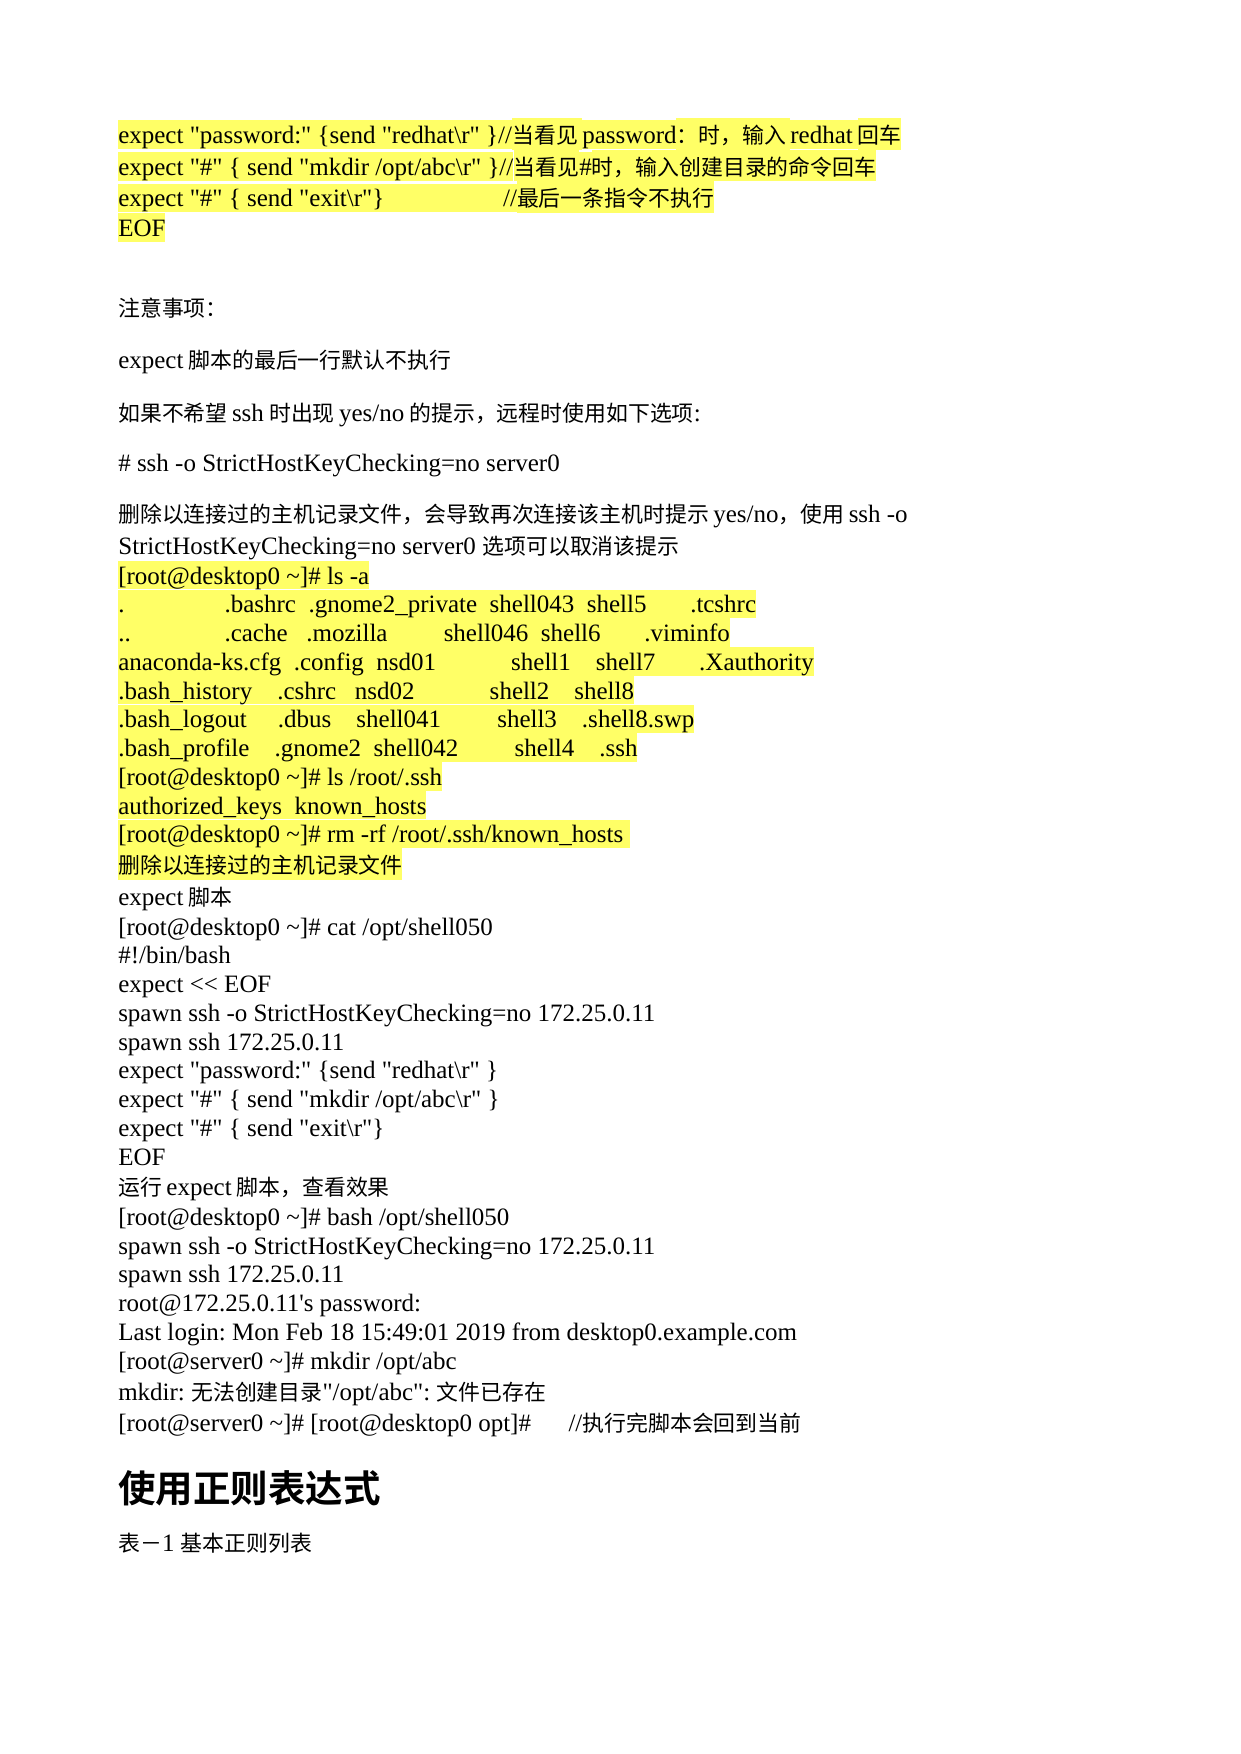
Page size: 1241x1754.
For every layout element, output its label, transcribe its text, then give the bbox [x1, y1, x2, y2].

text spawn ssh -o StrictHostKeyChecking=no 172.25.0.11 [118, 1231, 1122, 1259]
subtitle 使用正则表达式 [118, 1459, 1122, 1513]
text Last login: Mon Feb 18 15:49:01 2019 from desktop0.example.com [118, 1317, 1122, 1346]
text 删除以连接过的主机记录文件 [118, 848, 1122, 880]
text EOF [118, 213, 1122, 242]
text .bash_history .cshrc nsd02 shell2 shell8 [118, 676, 1122, 704]
text 表－1 基本正则列表 [118, 1526, 1122, 1557]
text spawn ssh 172.25.0.11 [118, 1259, 1122, 1288]
text expect脚本 [118, 880, 1122, 912]
text .. .cache .mozilla shell046 shell6 .viminfo [118, 618, 1122, 647]
text #!/bin/bash [118, 940, 1122, 969]
text EOF [118, 1142, 1122, 1170]
text [root@desktop0 ~]# ls -a [118, 561, 1122, 589]
text anaconda-ks.cfg .config nsd01 shell1 shell7 .Xauthority [118, 647, 1122, 676]
text [root@server0 ~]# [root@desktop0 opt]# //执行完脚本会回到当前 [118, 1406, 1122, 1438]
text [root@desktop0 ~]# ls /root/.ssh [118, 762, 1122, 791]
text 注意事项： [118, 291, 1122, 323]
text [root@server0 ~]# mkdir /opt/abc [118, 1346, 1122, 1374]
text expect "password:" {send "redhat\r" }//当看见password：时，输入redhat回车 [118, 118, 1122, 150]
text expect脚本的最后一行默认不执行 [118, 343, 1122, 375]
text expect "#" { send "exit\r"} //最后一条指令不执行 [118, 181, 1122, 213]
text expect << EOF [118, 969, 1122, 998]
text .bash_logout .dbus shell041 shell3 .shell8.swp [118, 704, 1122, 733]
text expect "#" { send "exit\r"} [118, 1113, 1122, 1142]
text . .bashrc .gnome2_private shell043 shell5 .tcshrc [118, 589, 1122, 618]
text authorized_keys known_hosts [118, 791, 1122, 819]
text [root@desktop0 ~]# rm -rf /root/.ssh/known_hosts [118, 819, 1122, 848]
text 删除以连接过的主机记录文件，会导致再次连接该主机时提示yes/no，使用ssh -o StrictHostKeyChecking=no server0 选项可以取消该提示 [118, 497, 1122, 561]
text [root@desktop0 ~]# cat /opt/shell050 [118, 912, 1122, 940]
text mkdir: 无法创建目录"/opt/abc": 文件已存在 [118, 1374, 1122, 1406]
text spawn ssh -o StrictHostKeyChecking=no 172.25.0.11 [118, 998, 1122, 1027]
text 如果不希望ssh时出现yes/no的提示，远程时使用如下选项: [118, 396, 1122, 428]
text spawn ssh 172.25.0.11 [118, 1027, 1122, 1055]
text [root@desktop0 ~]# bash /opt/shell050 [118, 1202, 1122, 1231]
text .bash_profile .gnome2 shell042 shell4 .ssh [118, 733, 1122, 762]
text expect "password:" {send "redhat\r" } [118, 1055, 1122, 1084]
text expect "#" { send "mkdir /opt/abc\r" } [118, 1084, 1122, 1113]
text expect "#" { send "mkdir /opt/abc\r" }//当看见#时，输入创建目录的命令回车 [118, 150, 1122, 181]
text 运行expect脚本，查看效果 [118, 1170, 1122, 1202]
text root@172.25.0.11's password: [118, 1288, 1122, 1317]
text # ssh -o StrictHostKeyChecking=no server0 [118, 448, 1122, 477]
